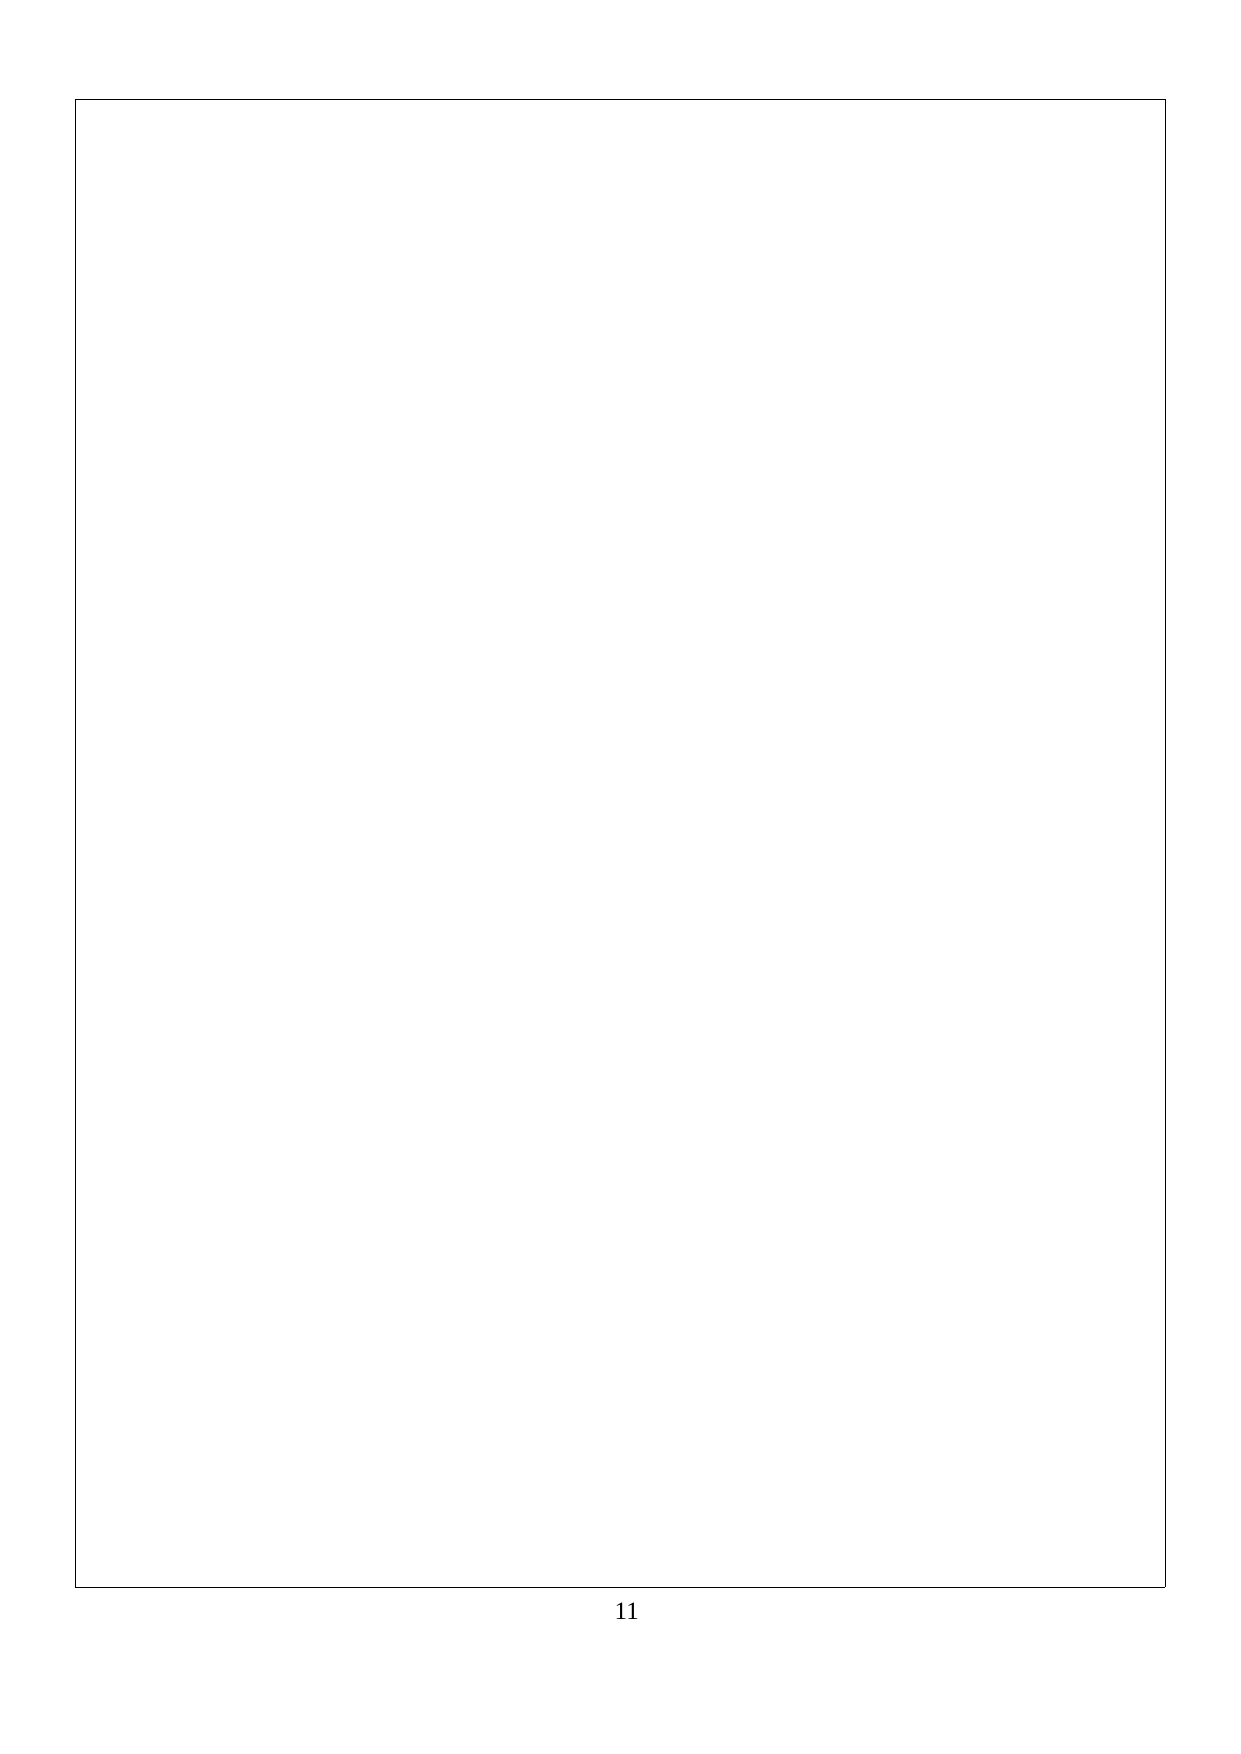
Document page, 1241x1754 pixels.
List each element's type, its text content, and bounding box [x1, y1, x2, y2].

text 11 [75, 1588, 1165, 1625]
table_header [76, 100, 1165, 1587]
